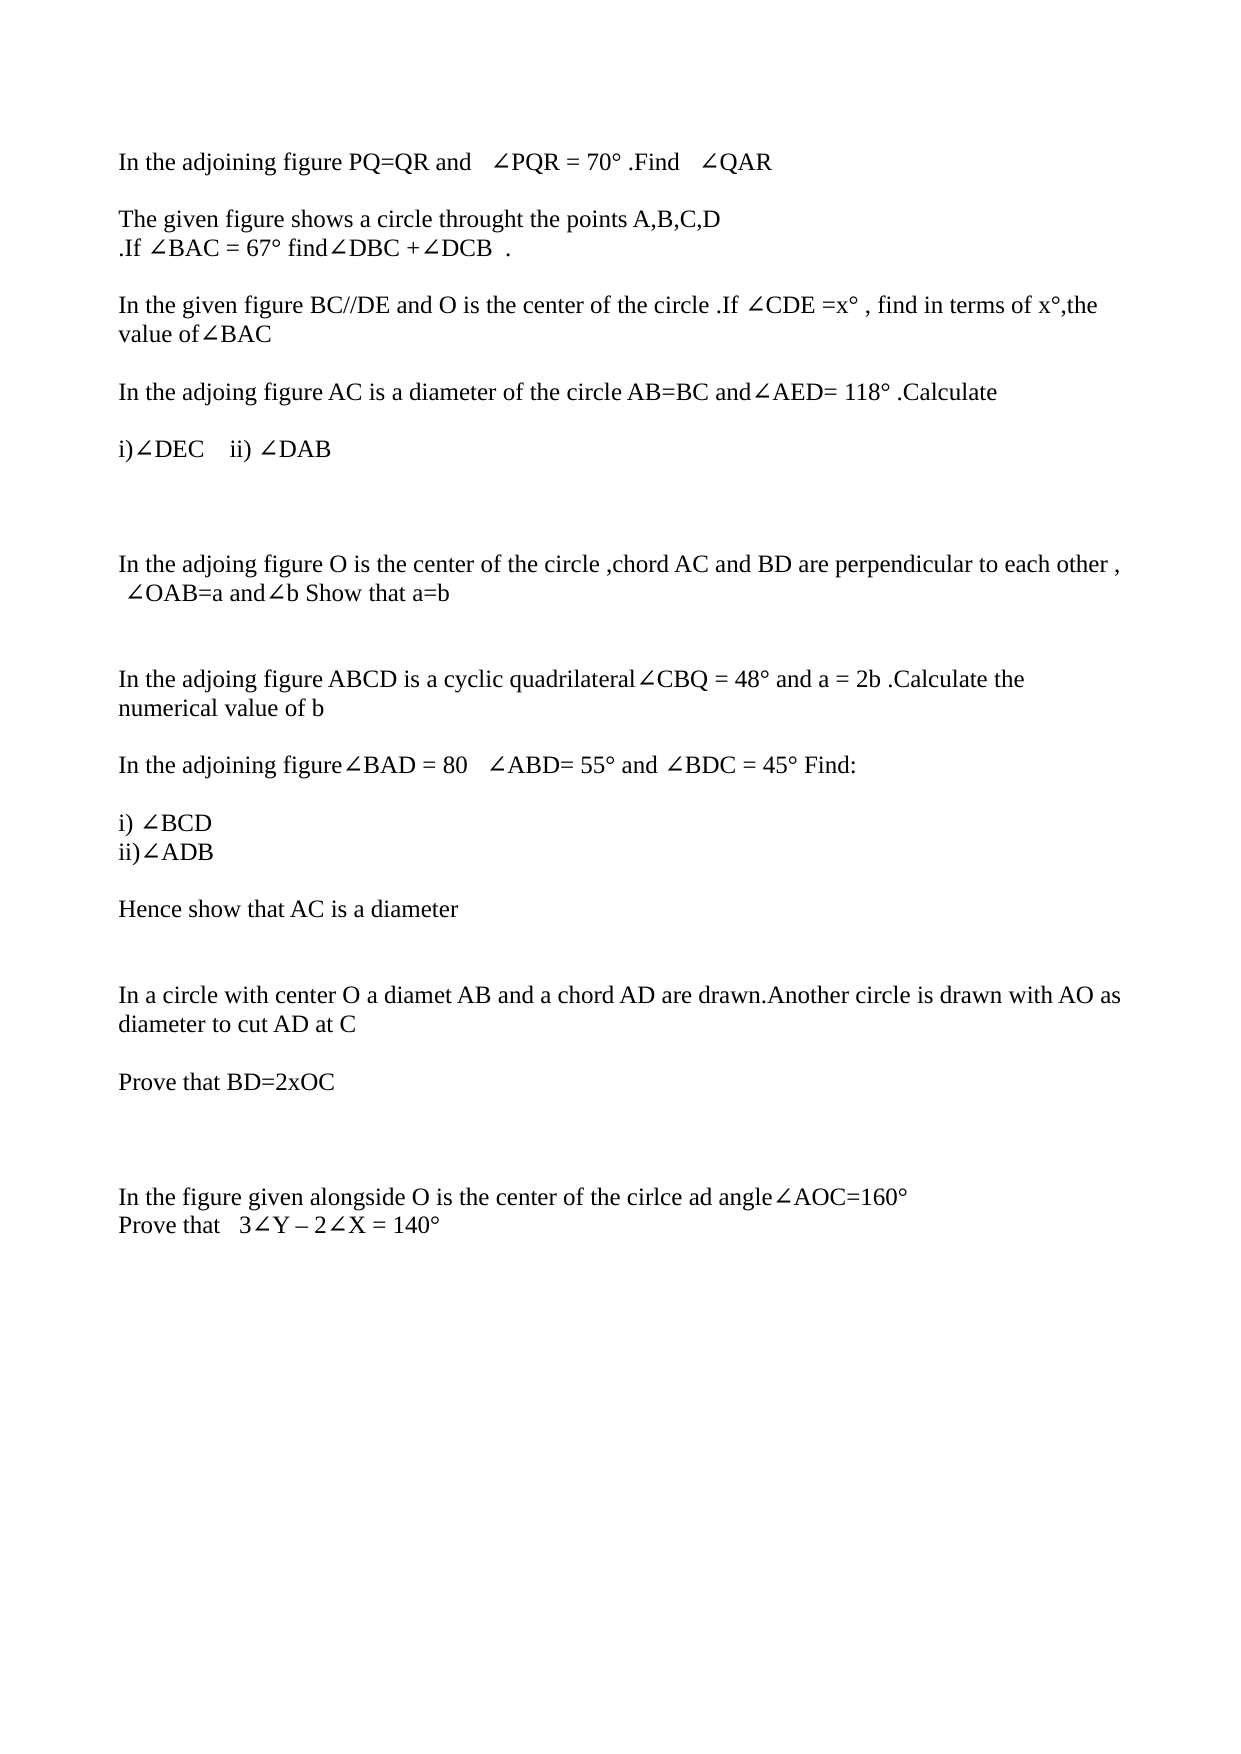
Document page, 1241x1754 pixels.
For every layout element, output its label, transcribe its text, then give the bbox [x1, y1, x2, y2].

text In the adjoing figure ABCD is a cyclic quadrilateral∠CBQ = 48° and a = 2b .Calculate the numerical value of b [118, 664, 1122, 722]
text In the adjoining figure∠BAD = 80 ∠ABD= 55° and ∠BDC = 45° Find: [118, 751, 1122, 779]
text i) ∠BCD [118, 808, 1122, 837]
text In the figure given alongside O is the center of the cirlce ad angle∠AOC=160° [118, 1182, 1122, 1211]
text .If ∠BAC = 67° find∠DBC +∠DCB . [118, 233, 1122, 262]
text The given figure shows a circle throught the points A,B,C,D [118, 204, 1122, 233]
text i)∠DEC ii) ∠DAB [118, 434, 1122, 463]
text ii)∠ADB [118, 837, 1122, 866]
text Prove that BD=2xOC [118, 1067, 1122, 1096]
text In the adjoining figure PQ=QR and ∠PQR = 70° .Find ∠QAR [118, 147, 1122, 176]
text Prove that 3∠Y – 2∠X = 140° [118, 1211, 1122, 1239]
text ∠OAB=a and∠b Show that a=b [118, 578, 1122, 607]
text In the adjoing figure O is the center of the circle ,chord AC and BD are perpendicular to each other , [118, 549, 1122, 578]
text In the adjoing figure AC is a diameter of the circle AB=BC and∠AED= 118° .Calculate [118, 377, 1122, 406]
text In the given figure BC//DE and O is the center of the circle .If ∠CDE =x° , find in terms of x°,the value of∠BAC [118, 291, 1122, 348]
text In a circle with center O a diamet AB and a chord AD are drawn.Another circle is drawn with AO as diameter to cut AD at C [118, 981, 1122, 1038]
text Hence show that AC is a diameter [118, 894, 1122, 923]
